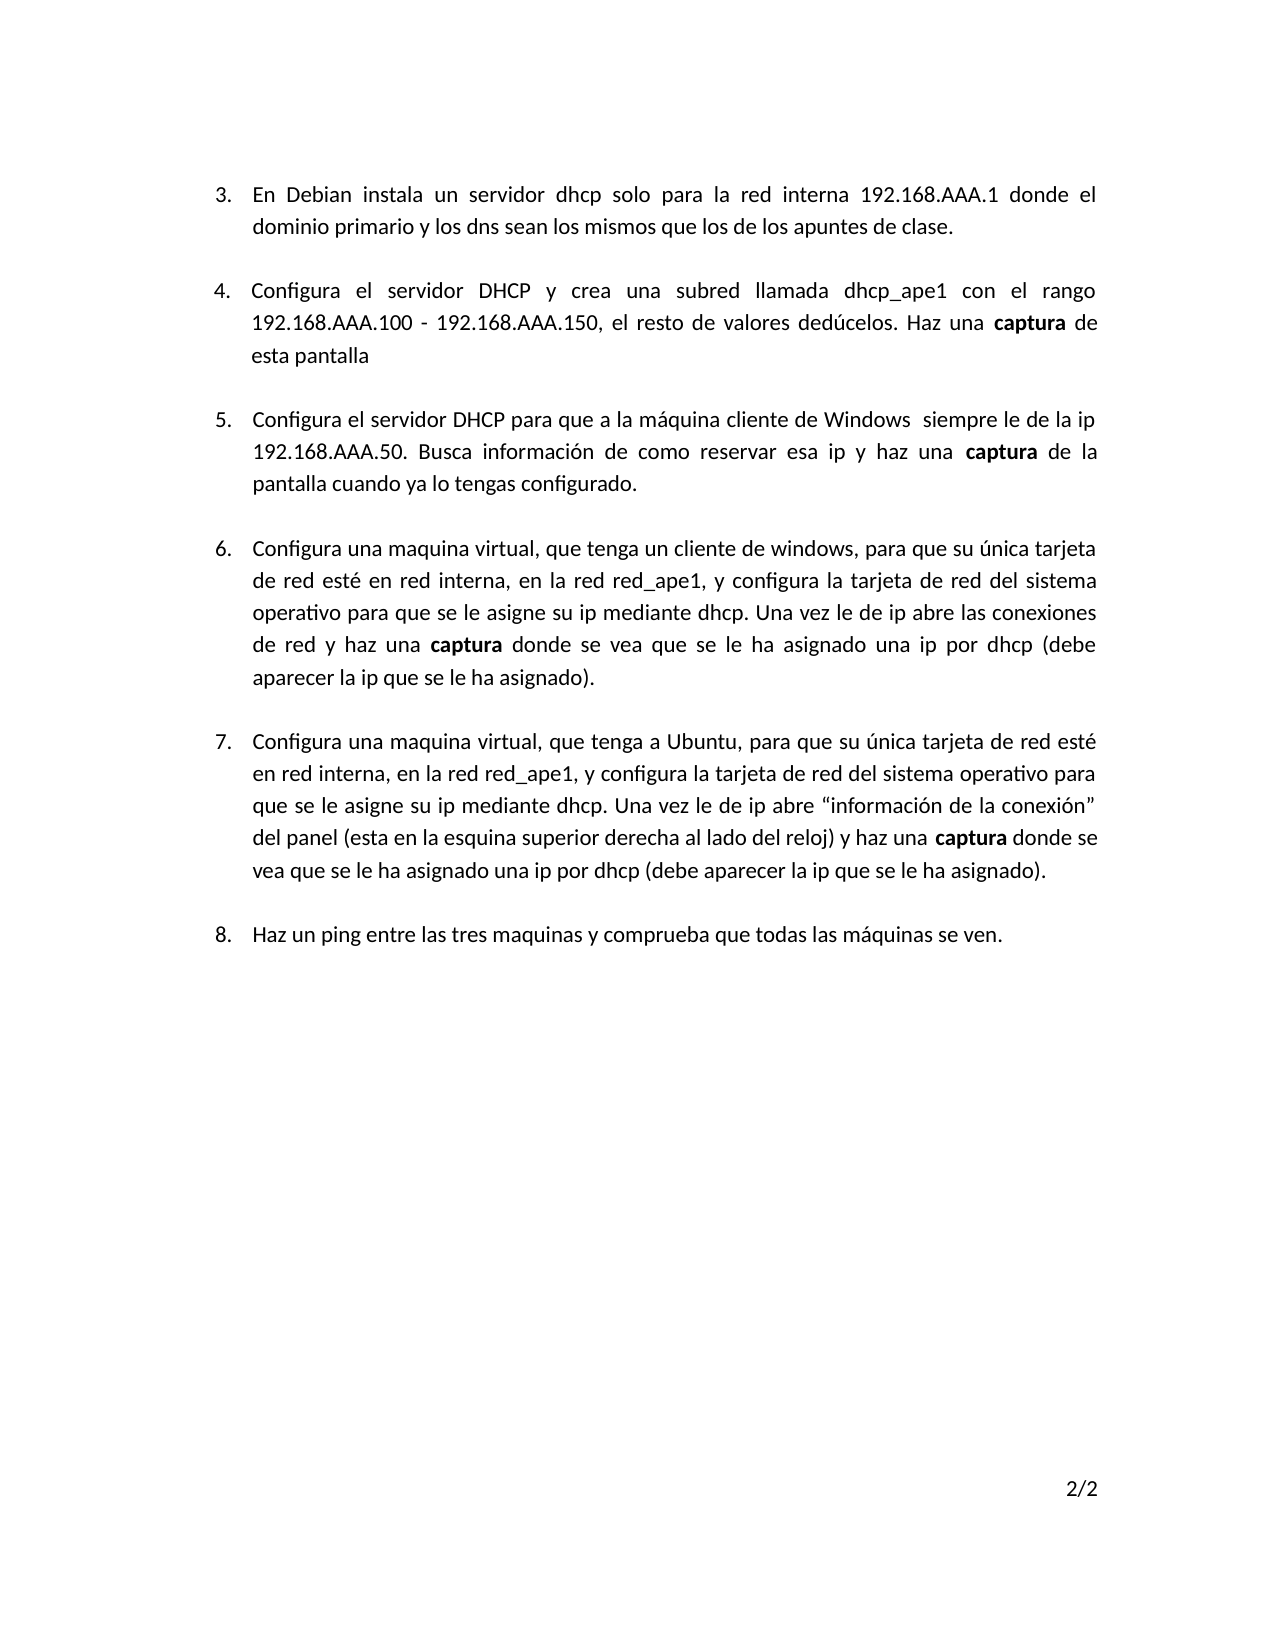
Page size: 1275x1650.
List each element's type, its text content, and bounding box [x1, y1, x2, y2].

list Configura el servidor DHCP para que a la máquina cliente de Windows siempre le de la ip 192.168.AAA.50. Busca información de como reservar esa ip y haz una captura de la pantalla cuando ya lo tengas configurado. [215, 405, 1098, 497]
list Configura una maquina virtual, que tenga a Ubuntu, para que su única tarjeta de red esté en red interna, en la red red_ape1, y configura la tarjeta de red del sistema operativo para que se le asigne su ip mediante dhcp. Una vez le de ip abre “información de la conexión” del panel (esta en la esquina superior derecha al lado del reloj) y haz una captura donde se vea que se le ha asignado una ip por dhcp (debe aparecer la ip que se le ha asignado). [215, 727, 1098, 884]
list Configura una maquina virtual, que tenga un cliente de windows, para que su única tarjeta de red esté en red interna, en la red red_ape1, y configura la tarjeta de red del sistema operativo para que se le asigne su ip mediante dhcp. Una vez le de ip abre las conexiones de red y haz una captura donde se vea que se le ha asignado una ip por dhcp (debe aparecer la ip que se le ha asignado). [215, 534, 1098, 691]
list Configura el servidor DHCP y crea una subred llamada dhcp_ape1 con el rango 192.168.AAA.100 - 192.168.AAA.150, el resto de valores dedúcelos. Haz una captura de esta pantalla [213, 276, 1098, 369]
list Haz un ping entre las tres maquinas y comprueba que todas las máquinas se ven. [215, 920, 1098, 948]
list En Debian instala un servidor dhcp solo para la red interna 192.168.AAA.1 donde el dominio primario y los dns sean los mismos que los de los apuntes de clase. [215, 180, 1098, 240]
